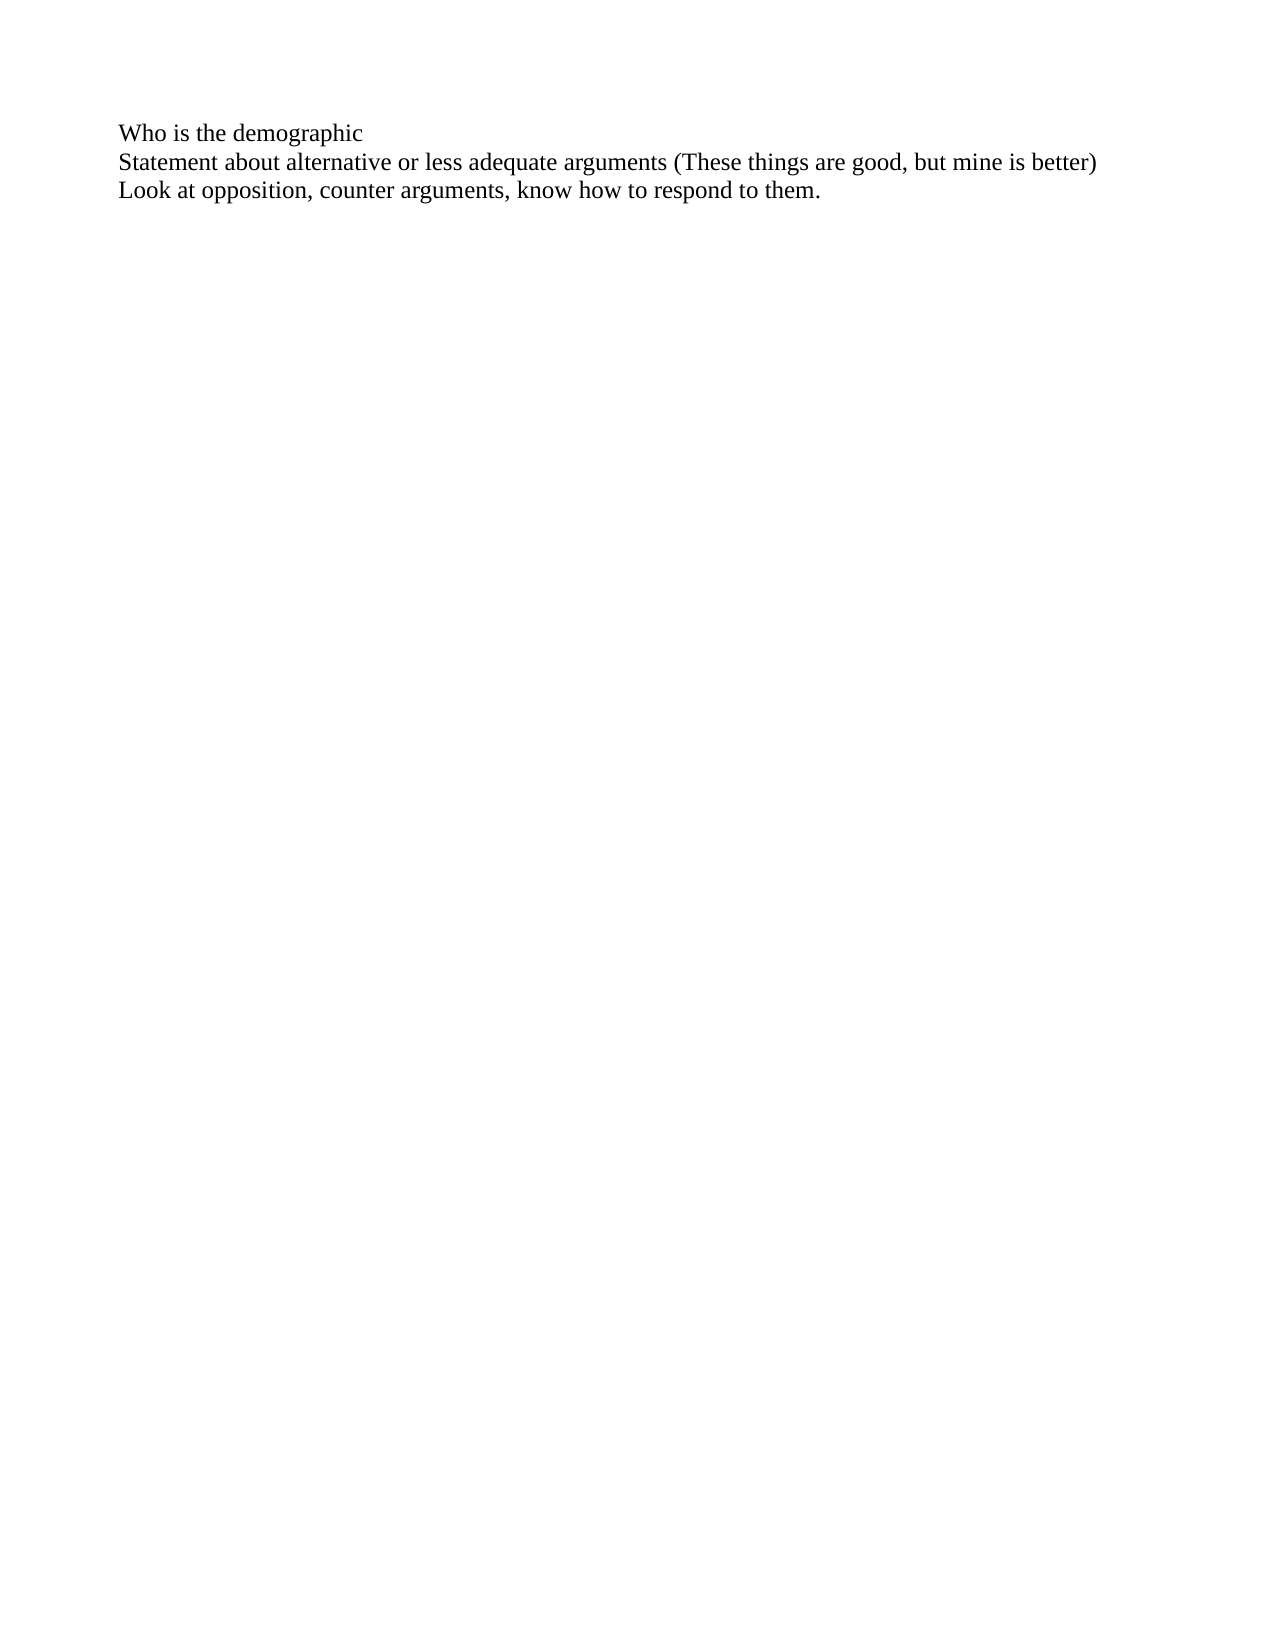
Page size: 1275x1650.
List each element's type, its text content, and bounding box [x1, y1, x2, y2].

text Who is the demographic [118, 118, 1157, 147]
text Look at opposition, counter arguments, know how to respond to them. [118, 176, 1157, 204]
text Statement about alternative or less adequate arguments (These things are good, but mine is better) [118, 147, 1157, 176]
